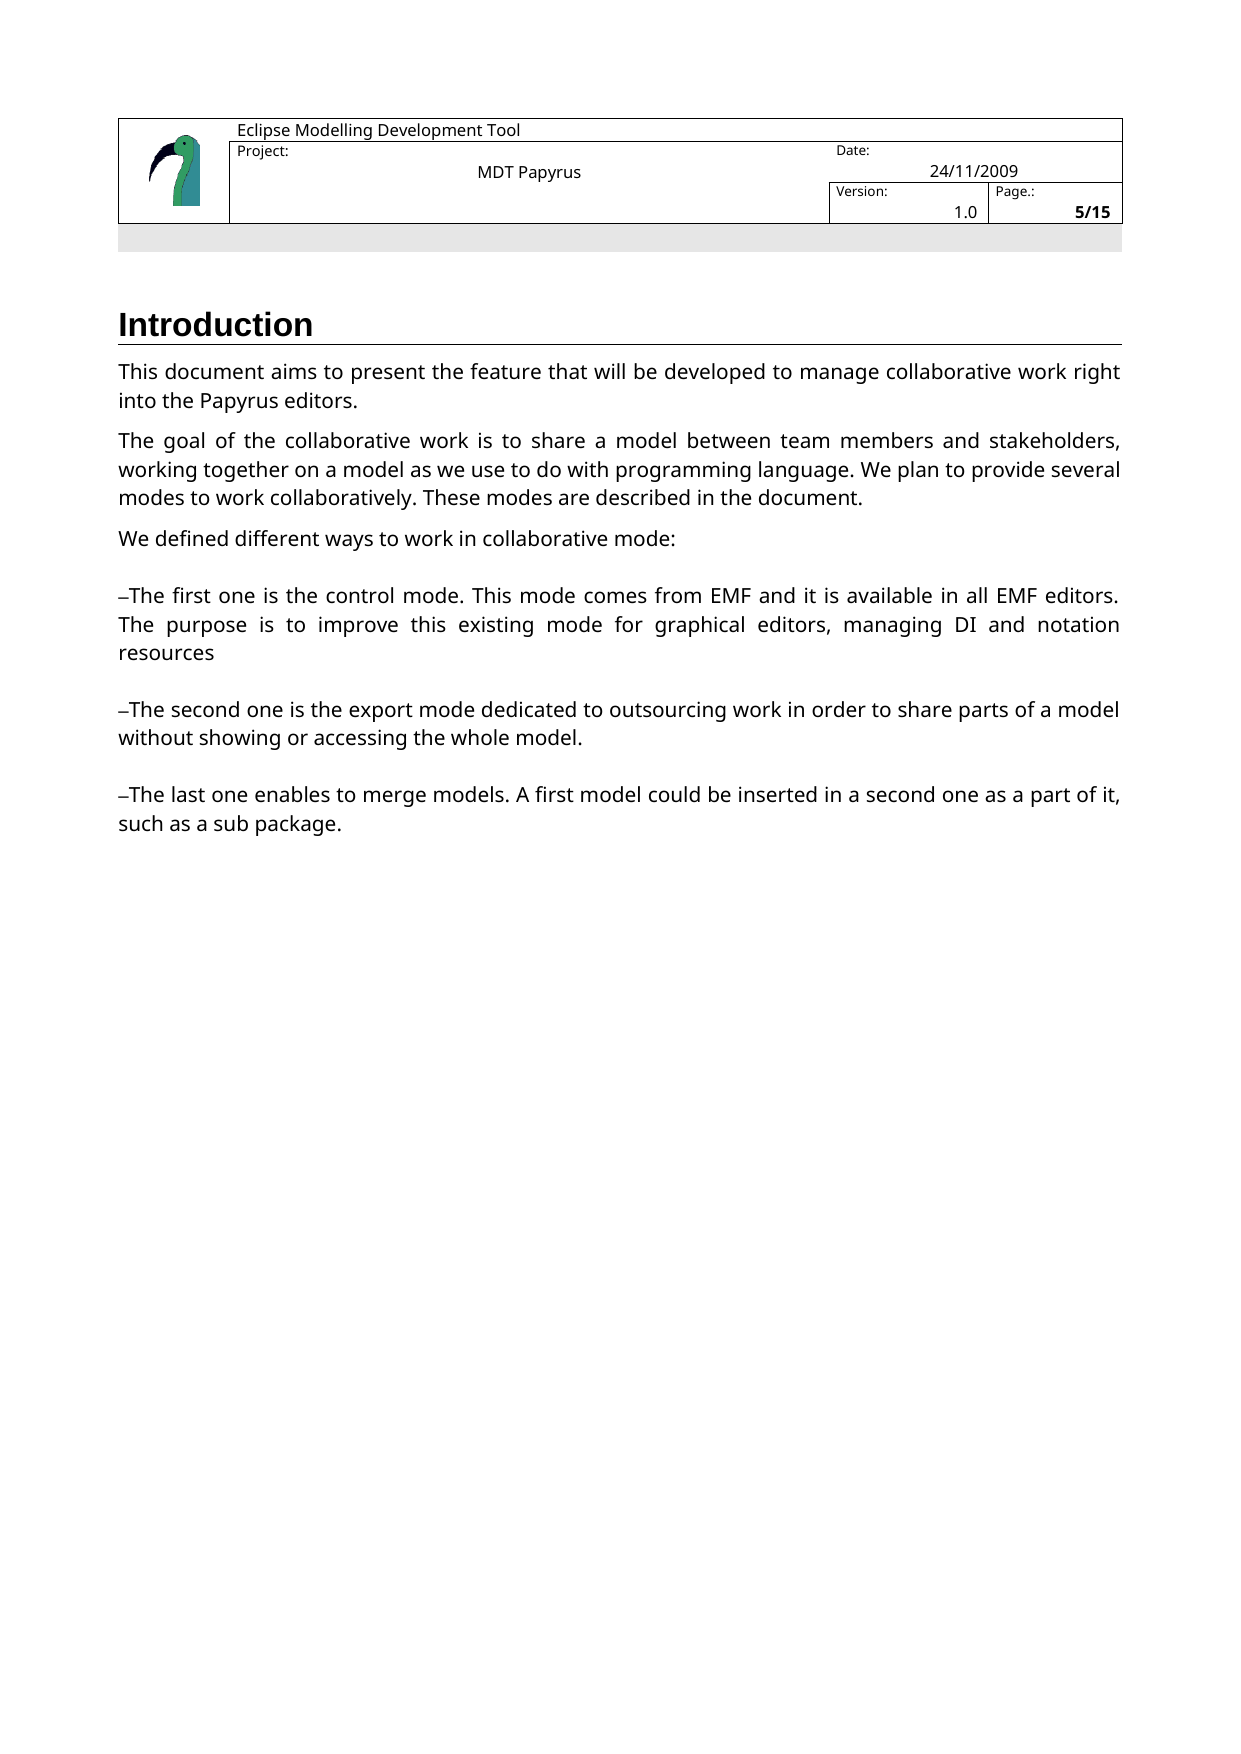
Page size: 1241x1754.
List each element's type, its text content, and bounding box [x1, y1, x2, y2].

picture [147, 133, 201, 209]
subtitle Introduction [118, 306, 1122, 344]
text The goal of the collaborative work is to share a model between team members and stakeholders, working together on a model as we use to do with programming language. We plan to provide several modes to work collaboratively. These modes are described in the document. [118, 427, 1122, 512]
list The first one is the control mode. This mode comes from EMF and it is available in all EMF editors. The purpose is to improve this existing mode for graphical editors, managing DI and notation resources [118, 581, 1122, 667]
list The second one is the export mode dedicated to outsourcing work in order to share parts of a model without showing or accessing the whole model. [118, 695, 1122, 752]
list The last one enables to merge models. A first model could be inserted in a second one as a part of it, such as a sub package. [118, 780, 1122, 837]
text We defined different ways to work in collaborative mode: [118, 524, 1122, 553]
text This document aims to present the feature that will be developed to manage collaborative work right into the Papyrus editors. [118, 357, 1122, 414]
